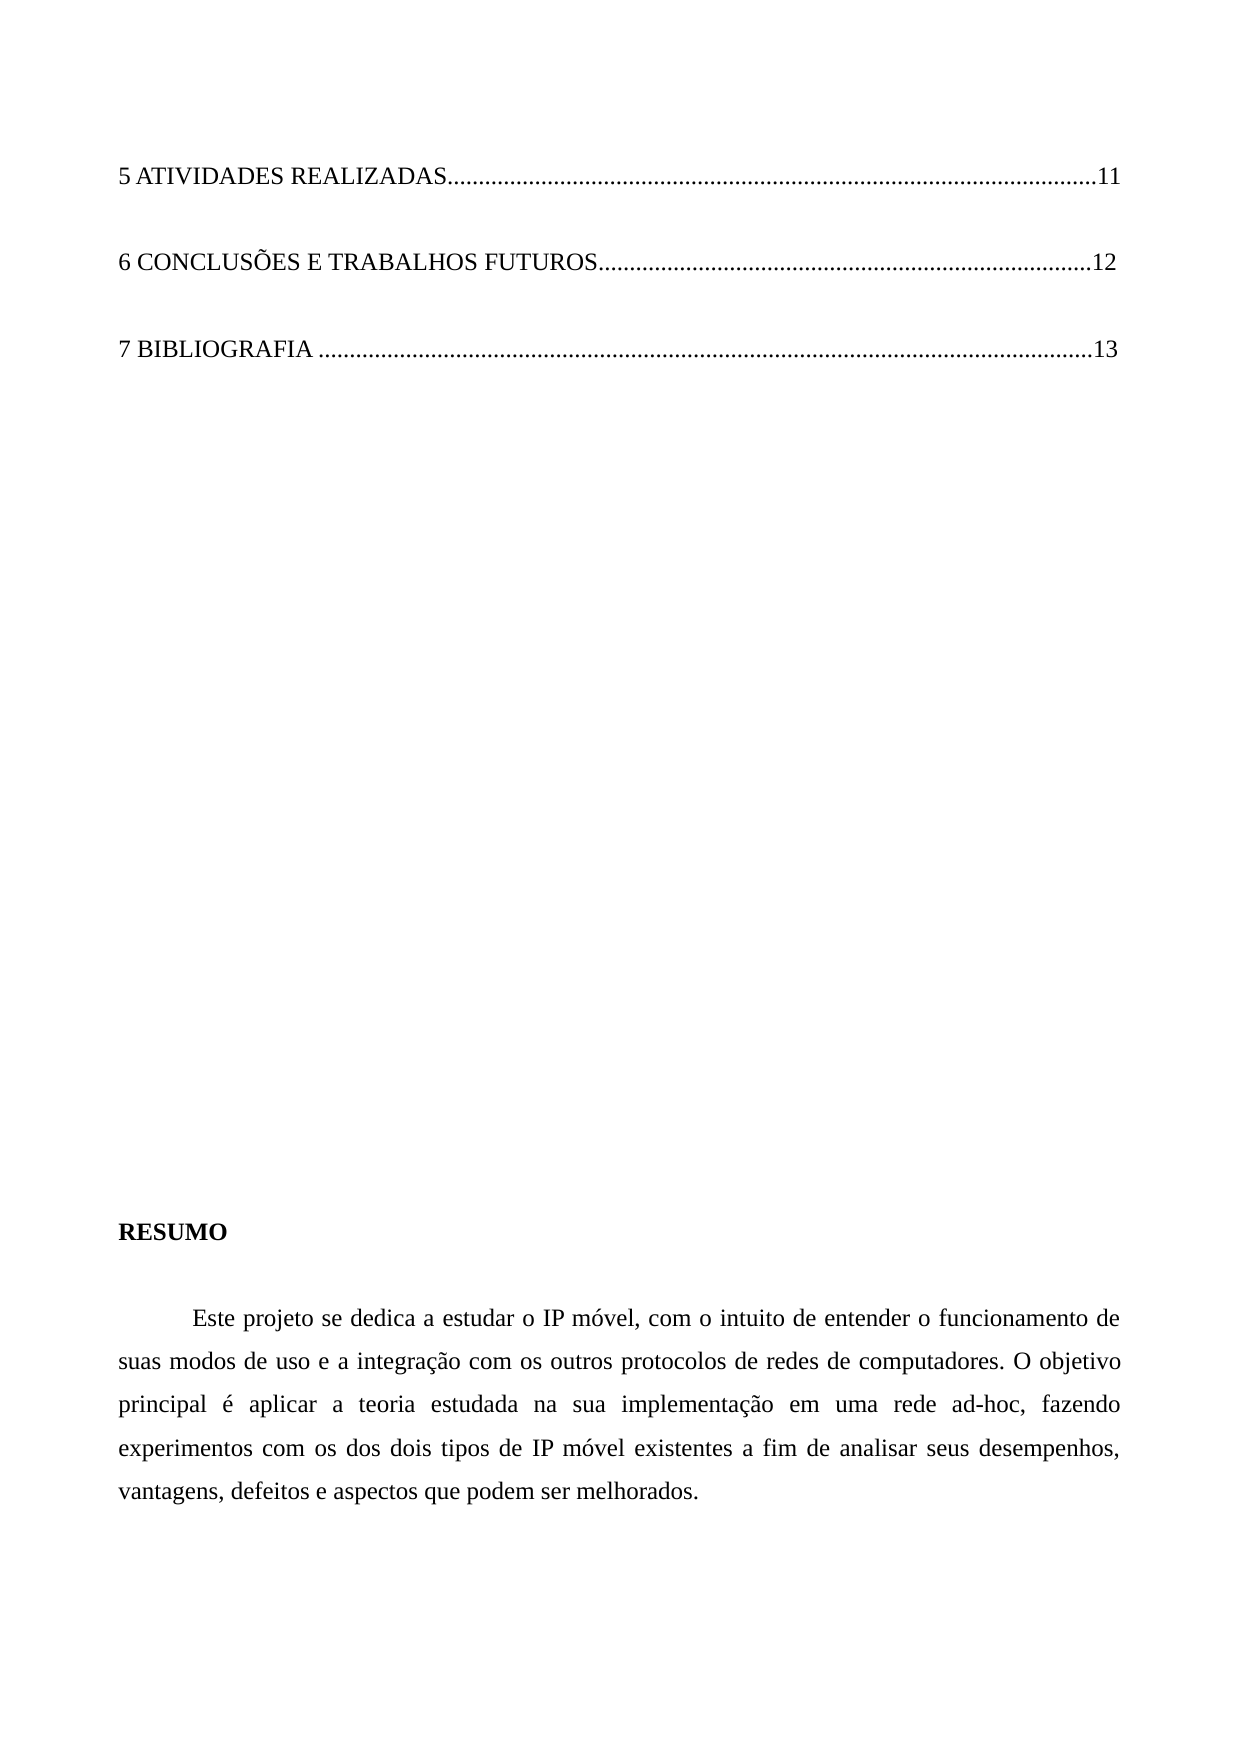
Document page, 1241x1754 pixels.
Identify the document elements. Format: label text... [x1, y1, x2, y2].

text 7 BIBLIOGRAFIA ............................................................................................................................13 [118, 334, 1122, 362]
text Este projeto se dedica a estudar o IP móvel, com o intuito de entender o funcionamento de suas modos de uso e a integração com os outros protocolos de redes de computadores. O objetivo principal é aplicar a teoria estudada na sua implementação em uma rede ad-hoc, fazendo experimentos com os dos dois tipos de IP móvel existentes a fim de analisar seus desempenhos, vantagens, defeitos e aspectos que podem ser melhorados. [118, 1303, 1122, 1504]
text 6 CONCLUSÕES E TRABALHOS FUTUROS...............................................................................12 [118, 247, 1122, 276]
text 5 ATIVIDADES REALIZADAS........................................................................................................11 [118, 161, 1122, 190]
text RESUMO [118, 1217, 1122, 1246]
